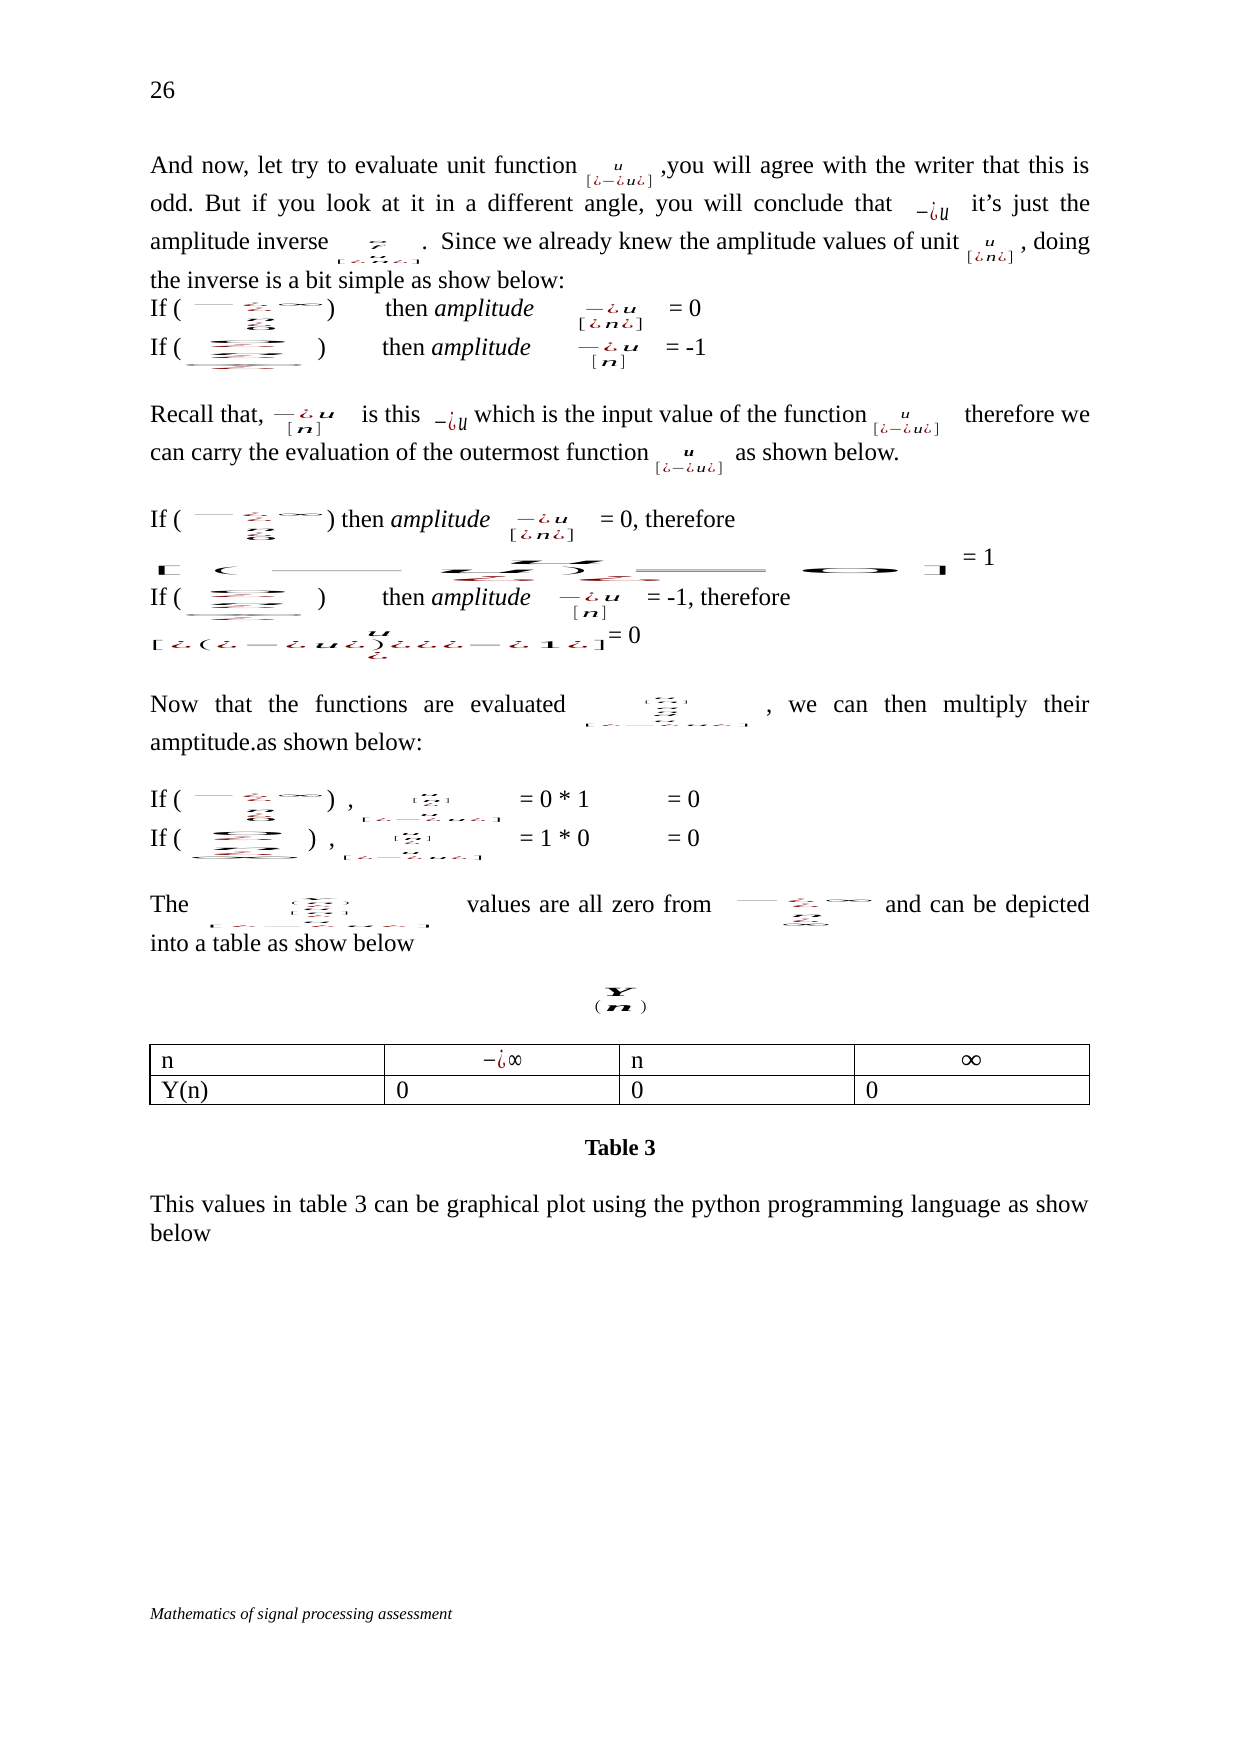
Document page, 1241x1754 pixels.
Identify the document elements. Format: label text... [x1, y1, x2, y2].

table_cell Y(n) [151, 1076, 384, 1104]
table_header [855, 1045, 1089, 1074]
text Table 3 [150, 1134, 1090, 1160]
text If ( ) then amplitude = 0 [150, 293, 1090, 332]
text This values in table 3 can be graphical plot using the python programming language as show below [150, 1189, 1090, 1247]
table_cell 0 [620, 1076, 854, 1104]
text Now that the functions are evaluated , we can then multiply their amptitude.as shown below: [150, 689, 1090, 756]
table_header [385, 1045, 619, 1074]
text The values are all zero from and can be depicted into a table as show below [150, 889, 1090, 957]
text If () then amplitude = -1 [150, 332, 1090, 370]
table_cell 0 [855, 1076, 1089, 1104]
table_header n [151, 1045, 384, 1074]
text If ( ) then amplitude = 0, therefore = 1 [150, 504, 1090, 582]
text If ( ) , = 0 * 1 = 0 [150, 784, 1090, 823]
table_cell 0 [385, 1076, 619, 1104]
text Recall that, is this which is the input value of the function therefore we can carry the evaluation of the outermost function as shown below. [150, 399, 1090, 475]
text If ( ) , = 1 * 0 = 0 [150, 823, 1090, 861]
text If () then amplitude = -1, therefore = 0 [150, 582, 1090, 660]
table_header n [620, 1045, 854, 1074]
text And now, let try to evaluate unit function ,you will agree with the writer that this is odd. But if you look at it in a different angle, you will conclude that it’s just the amplitude inverse . Since we already knew the amplitude values of unit , doing the inverse is a bit simple as show below: [150, 150, 1090, 293]
